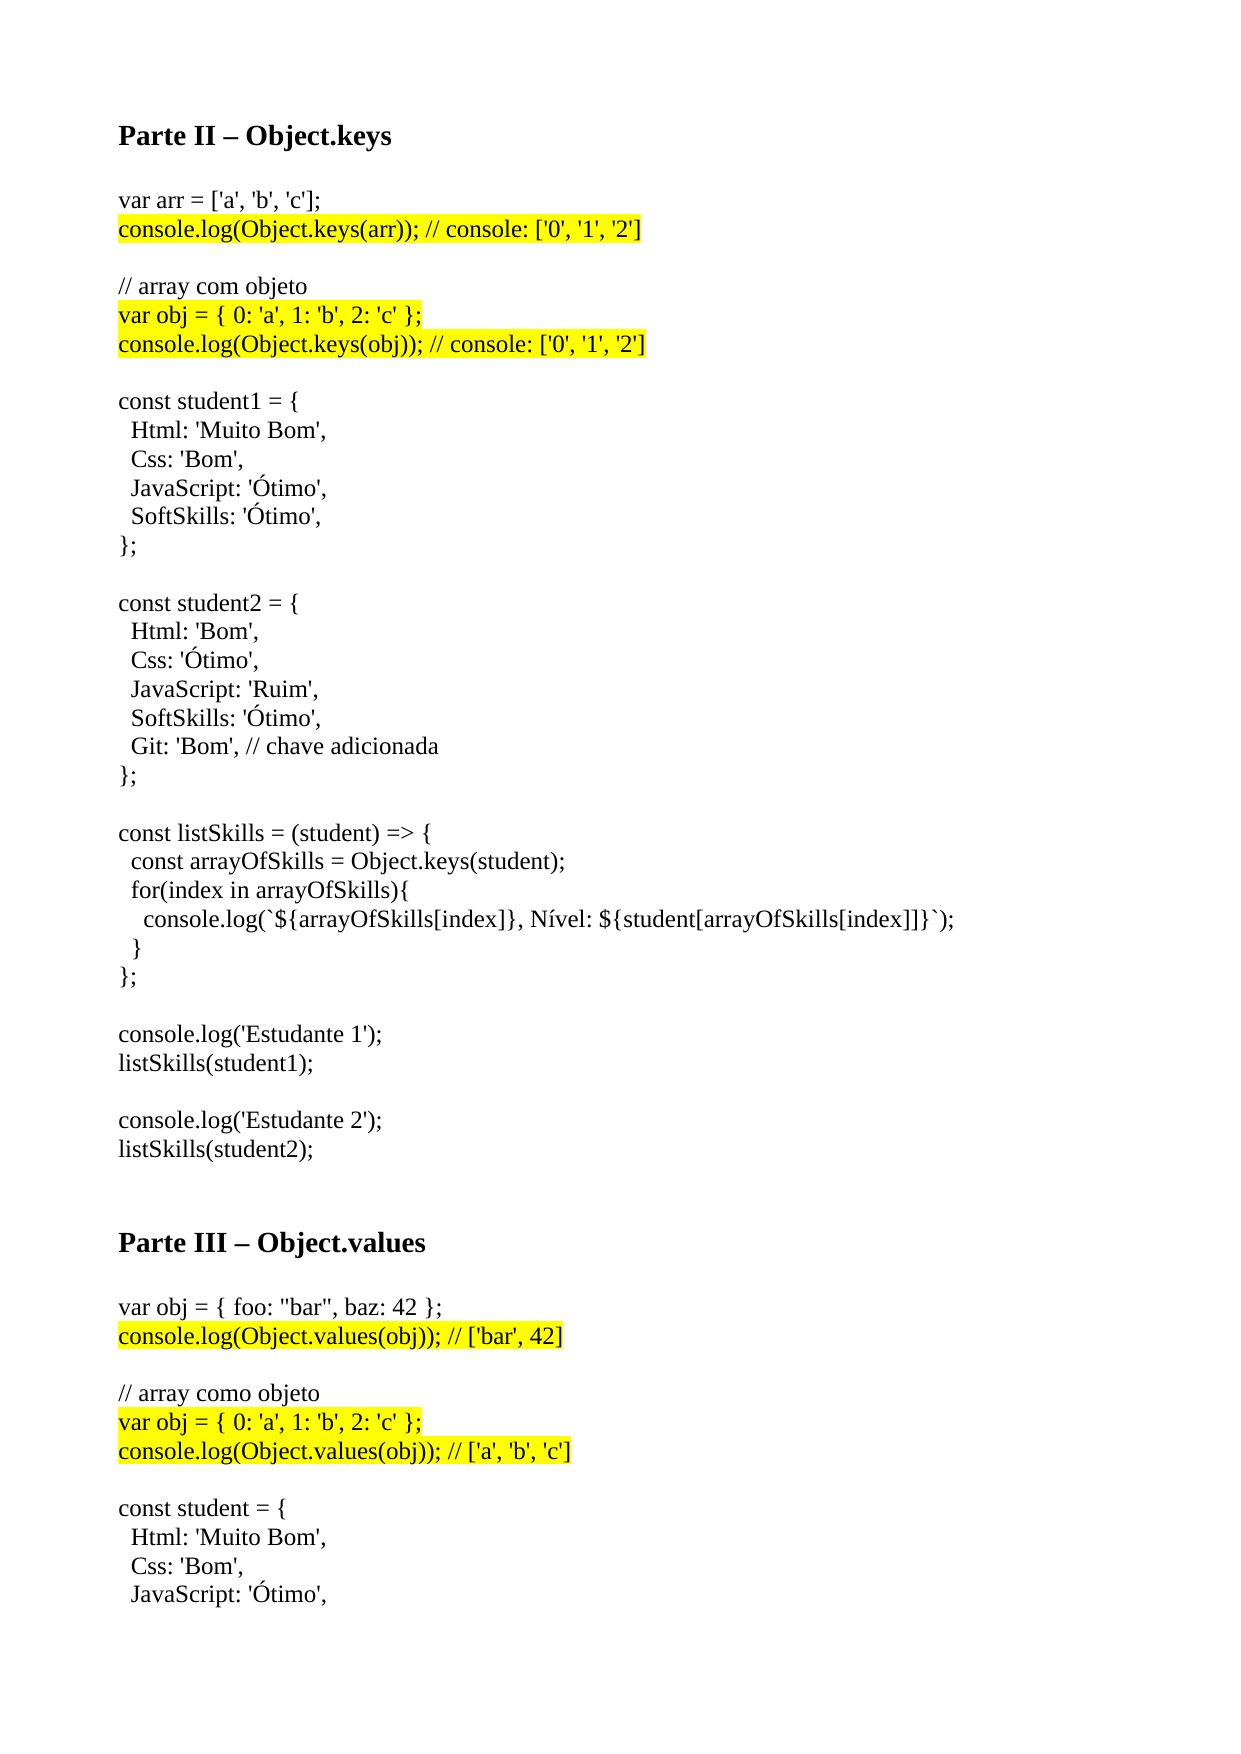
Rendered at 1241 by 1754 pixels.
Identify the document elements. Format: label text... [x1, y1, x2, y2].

text var obj = { 0: 'a', 1: 'b', 2: 'c' }; [118, 1407, 1122, 1436]
text Parte II – Object.keys [118, 118, 1122, 152]
text const student1 = { [118, 386, 1122, 415]
text SoftSkills: 'Ótimo', [118, 703, 1122, 731]
text console.log(Object.keys(obj)); // console: ['0', '1', '2'] [118, 329, 1122, 358]
text }; [118, 530, 1122, 559]
text Css: 'Bom', [118, 444, 1122, 473]
text const listSkills = (student) => { [118, 818, 1122, 846]
text Git: 'Bom', // chave adicionada [118, 731, 1122, 760]
text Css: 'Bom', [118, 1551, 1122, 1579]
text console.log(Object.values(obj)); // ['bar', 42] [118, 1321, 1122, 1349]
text listSkills(student2); [118, 1134, 1122, 1163]
text SoftSkills: 'Ótimo', [118, 501, 1122, 530]
text }; [118, 961, 1122, 990]
text Html: 'Muito Bom', [118, 415, 1122, 444]
text JavaScript: 'Ótimo', [118, 1579, 1122, 1608]
text Html: 'Bom', [118, 616, 1122, 645]
text console.log('Estudante 2'); [118, 1105, 1122, 1134]
text JavaScript: 'Ótimo', [118, 473, 1122, 501]
text Html: 'Muito Bom', [118, 1522, 1122, 1551]
text // array com objeto [118, 271, 1122, 300]
text listSkills(student1); [118, 1048, 1122, 1076]
text var arr = ['a', 'b', 'c']; [118, 185, 1122, 214]
text JavaScript: 'Ruim', [118, 674, 1122, 703]
text Css: 'Ótimo', [118, 645, 1122, 674]
text const student2 = { [118, 588, 1122, 616]
text }; [118, 760, 1122, 789]
text console.log(`${arrayOfSkills[index]}, Nível: ${student[arrayOfSkills[index]]}`); [118, 904, 1122, 933]
text for(index in arrayOfSkills){ [118, 875, 1122, 904]
text var obj = { foo: "bar", baz: 42 }; [118, 1292, 1122, 1321]
text var obj = { 0: 'a', 1: 'b', 2: 'c' }; [118, 300, 1122, 329]
text console.log(Object.keys(arr)); // console: ['0', '1', '2'] [118, 214, 1122, 243]
text console.log('Estudante 1'); [118, 1019, 1122, 1048]
text } [118, 933, 1122, 961]
text // array como objeto [118, 1378, 1122, 1407]
text const arrayOfSkills = Object.keys(student); [118, 846, 1122, 875]
text Parte III – Object.values [118, 1225, 1122, 1258]
text console.log(Object.values(obj)); // ['a', 'b', 'c'] [118, 1436, 1122, 1464]
text const student = { [118, 1493, 1122, 1522]
